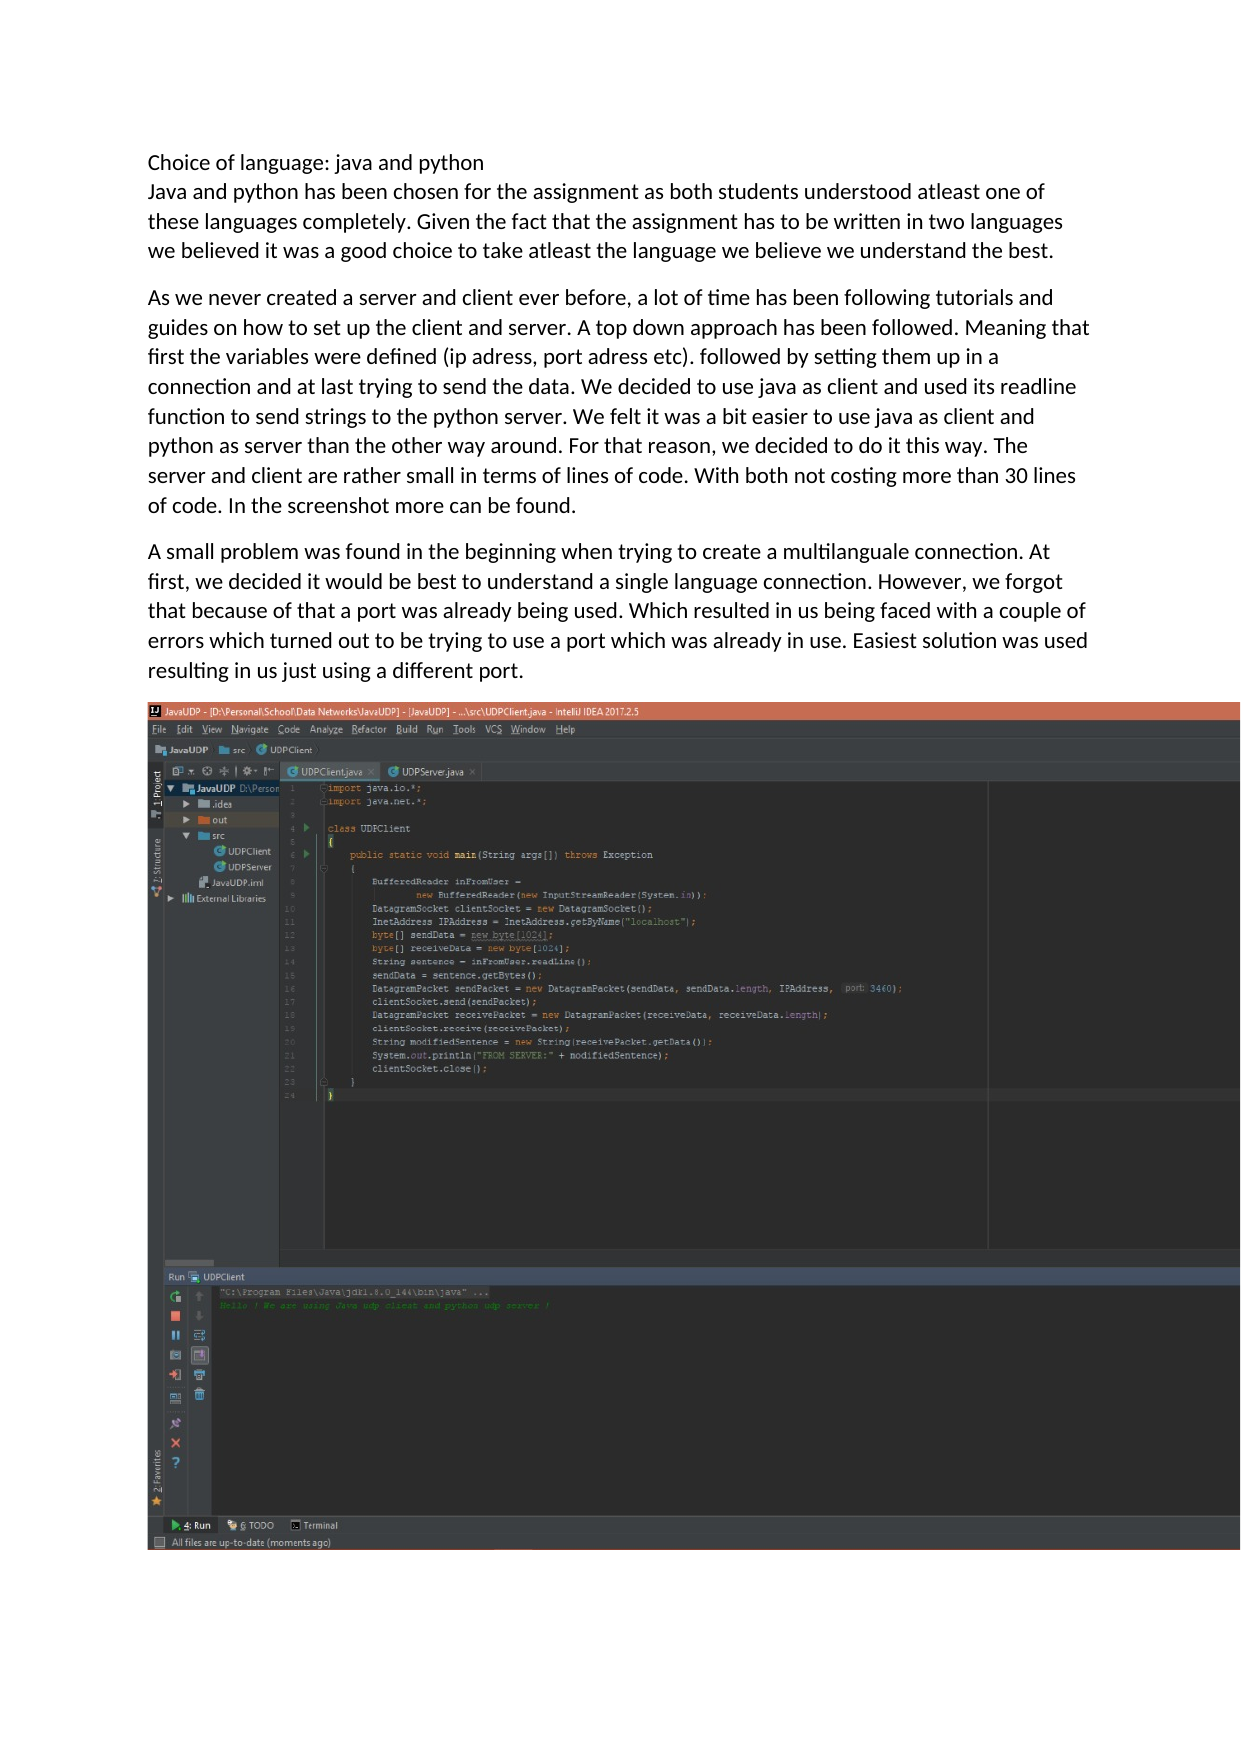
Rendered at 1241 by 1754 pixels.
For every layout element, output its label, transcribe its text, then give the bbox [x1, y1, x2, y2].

text A small problem was found in the beginning when trying to create a multilanguale connection. At first, we decided it would be best to understand a single language connection. However, we forgot that because of that a port was already being used. Which resulted in us being faced with a couple of errors which turned out to be trying to use a port which was already in use. Easiest solution was used resulting in us just using a different port. [148, 537, 1093, 684]
text As we never created a server and client ever before, a lot of time has been following tutorials and guides on how to set up the client and server. A top down approach has been followed. Meaning that first the variables were defined (ip adress, port adress etc). followed by setting them up in a connection and at last trying to send the data. We decided to use java as client and used its readline function to send strings to the python server. We felt it was a bit easier to use java as client and python as server than the other way around. For that reason, we decided to do it this way. The server and client are rather small in terms of lines of code. With both not costing more than 30 lines of code. In the screenshot more can be found. [148, 283, 1093, 519]
text Choice of language: java and python Java and python has been chosen for the assignment as both students understood atleast one of these languages completely. Given the fact that the assignment has to be written in two languages we believed it was a good choice to take atleast the language we believe we understand the best. [148, 148, 1093, 265]
